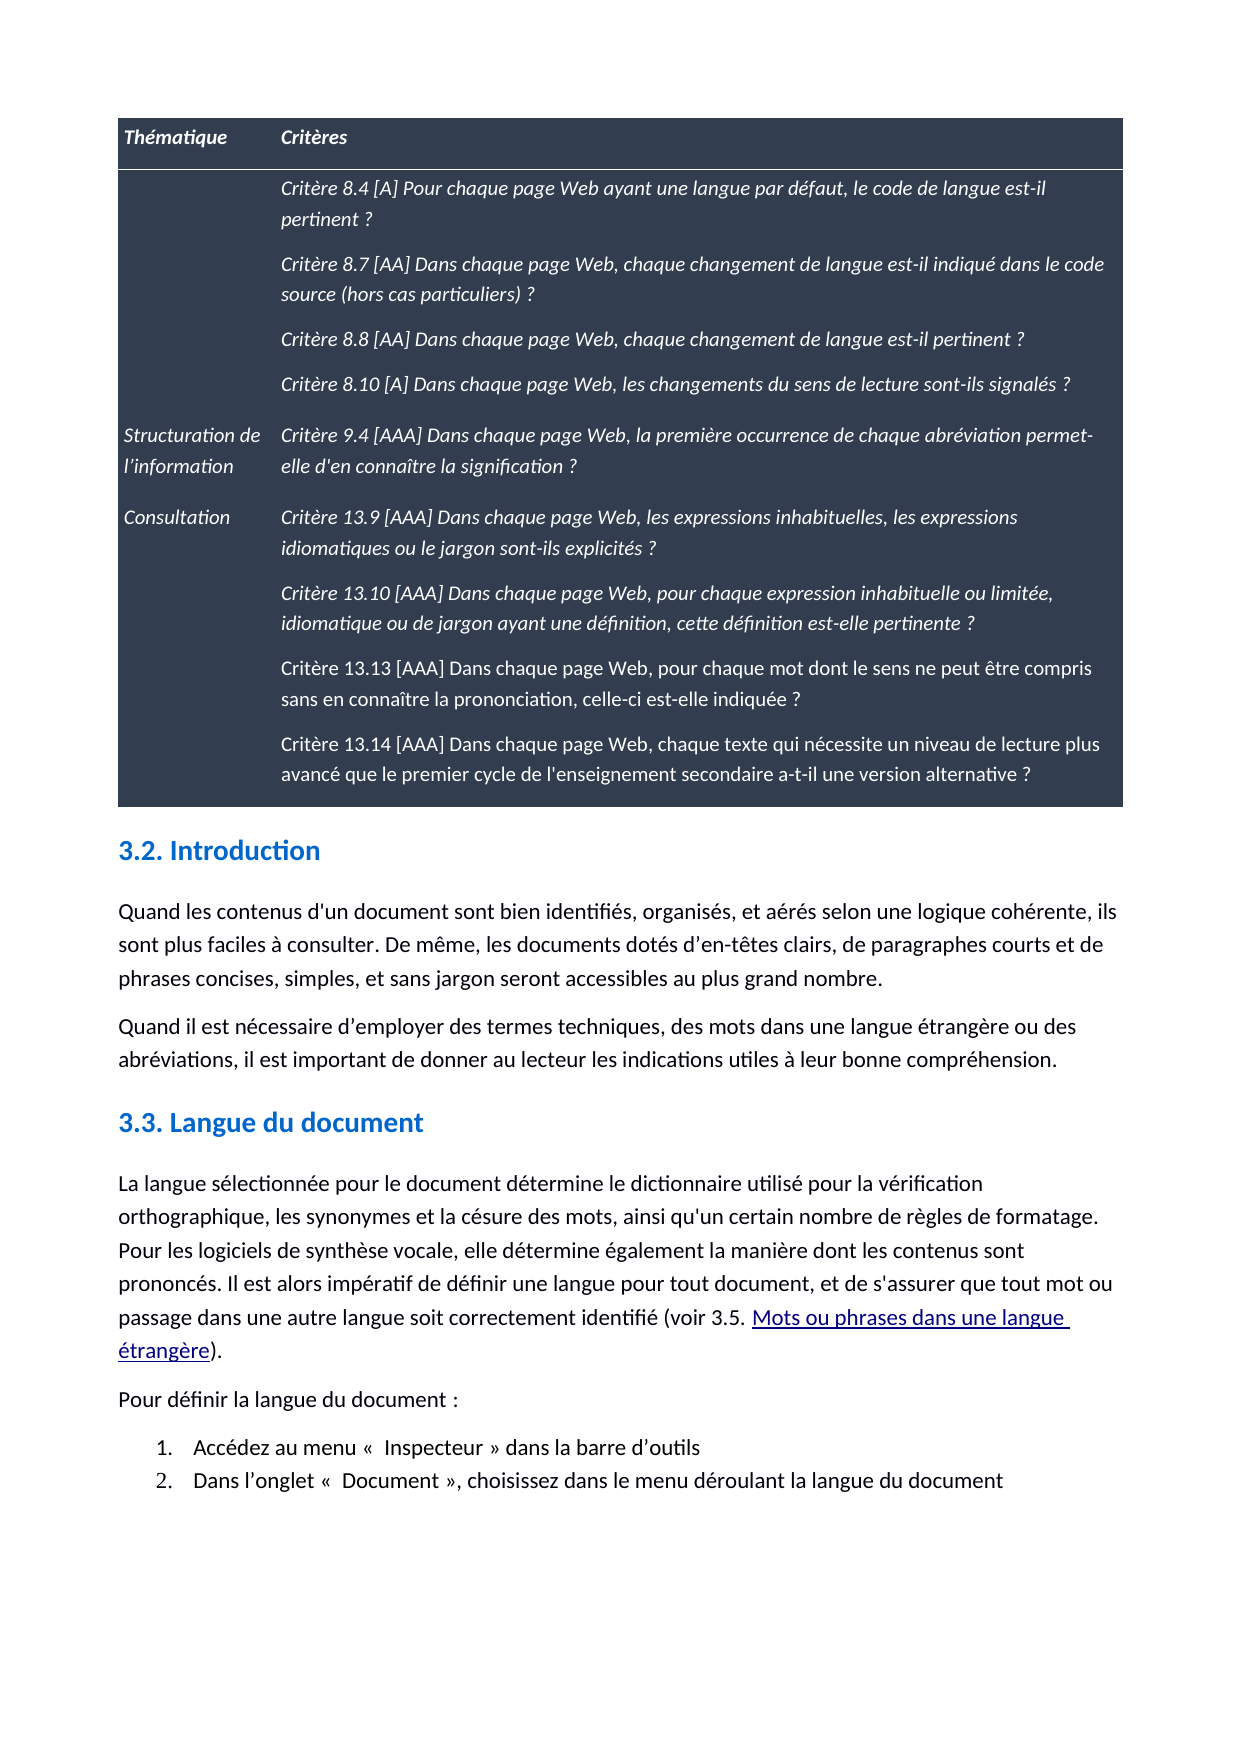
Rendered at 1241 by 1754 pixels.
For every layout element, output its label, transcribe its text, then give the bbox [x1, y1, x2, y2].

list Accédez au menu « Inspecteur » dans la barre d’outils [156, 1433, 1122, 1461]
subtitle 3.2. Introduction [118, 832, 1122, 867]
table_header Critères [275, 118, 1123, 169]
list Dans l’onglet « Document », choisissez dans le menu déroulant la langue du document [156, 1466, 1122, 1494]
text La langue sélectionnée pour le document détermine le dictionnaire utilisé pour la vérification orthographique, les synonymes et la césure des mots, ainsi qu'un certain nombre de règles de formatage. Pour les logiciels de synthèse vocale, elle détermine également la manière dont les contenus sont prononcés. Il est alors impératif de définir une langue pour tout document, et de s'assurer que tout mot ou passage dans une autre langue soit correctement identifié (voir 3.5. Mots ou phrases dans une langue étrangère). [118, 1169, 1122, 1365]
table_cell [118, 170, 275, 417]
table_cell Critère 8.4 [A] Pour chaque page Web ayant une langue par défaut, le code de langue est-il pertinent ? Critère 8.7 [AA] Dans chaque page Web, chaque changement de langue est-il indiqué dans le code source (hors cas particuliers) ? Critère 8.8 [AA] Dans chaque page Web, chaque changement de langue est-il pertinent ? Critère 8.10 [A] Dans chaque page Web, les changements du sens de lecture sont-ils signalés ? [275, 170, 1123, 417]
text Quand les contenus d'un document sont bien identifiés, organisés, et aérés selon une logique cohérente, ils sont plus faciles à consulter. De même, les documents dotés d’en-têtes clairs, de paragraphes courts et de phrases concises, simples, et sans jargon seront accessibles au plus grand nombre. [118, 897, 1122, 992]
text Pour définir la langue du document : [118, 1385, 1122, 1413]
subtitle 3.3. Langue du document [118, 1104, 1122, 1139]
text Quand il est nécessaire d’employer des termes techniques, des mots dans une langue étrangère ou des abréviations, il est important de donner au lecteur les indications utiles à leur bonne compréhension. [118, 1012, 1122, 1073]
table_header Thématique [118, 118, 275, 169]
table_cell Critère 9.4 [AAA] Dans chaque page Web, la première occurrence de chaque abréviation permet-elle d'en connaître la signification ? [275, 417, 1123, 499]
table_cell Critère 13.9 [AAA] Dans chaque page Web, les expressions inhabituelles, les expressions idiomatiques ou le jargon sont-ils explicités ? Critère 13.10 [AAA] Dans chaque page Web, pour chaque expression inhabituelle ou limitée, idiomatique ou de jargon ayant une définition, cette définition est-elle pertinente ? Critère 13.13 [AAA] Dans chaque page Web, pour chaque mot dont le sens ne peut être compris sans en connaître la prononciation, celle-ci est-elle indiquée ? Critère 13.14 [AAA] Dans chaque page Web, chaque texte qui nécessite un niveau de lecture plus avancé que le premier cycle de l'enseignement secondaire a-t-il une version alternative ? [275, 499, 1123, 807]
table_cell Consultation [118, 499, 275, 807]
table_cell Structuration de l’information [118, 417, 275, 499]
